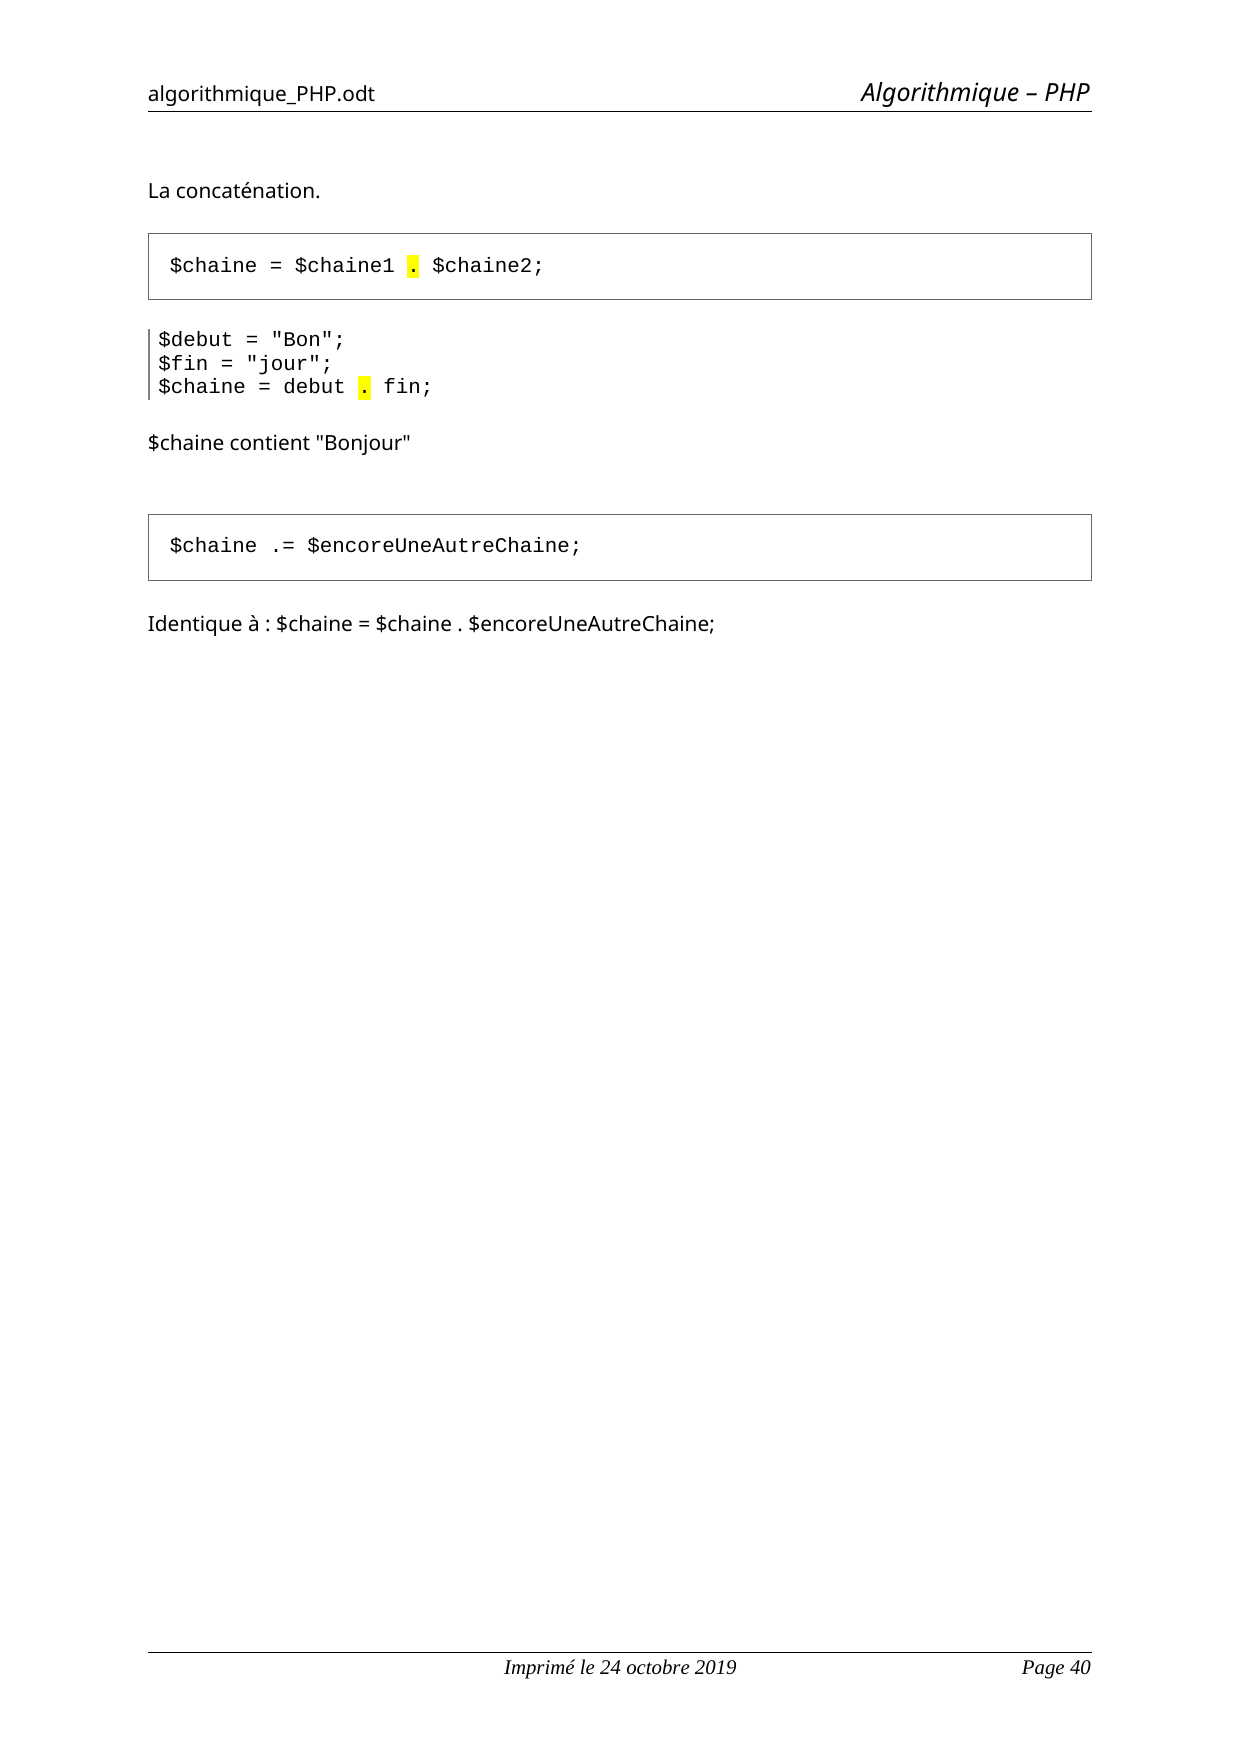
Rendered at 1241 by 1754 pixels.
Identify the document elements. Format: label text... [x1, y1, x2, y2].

text La concaténation. [148, 176, 1092, 204]
text $chaine = debut . fin; [150, 376, 1092, 400]
text $fin = "jour"; [150, 352, 1092, 376]
text $chaine = $chaine1 . $chaine2; [149, 234, 1091, 299]
text $chaine .= $encoreUneAutreChaine; [149, 515, 1091, 580]
text $debut = "Bon"; [150, 329, 1092, 352]
text Identique à : $chaine = $chaine . $encoreUneAutreChaine; [148, 609, 1092, 638]
text $chaine contient "Bonjour" [148, 428, 1092, 457]
